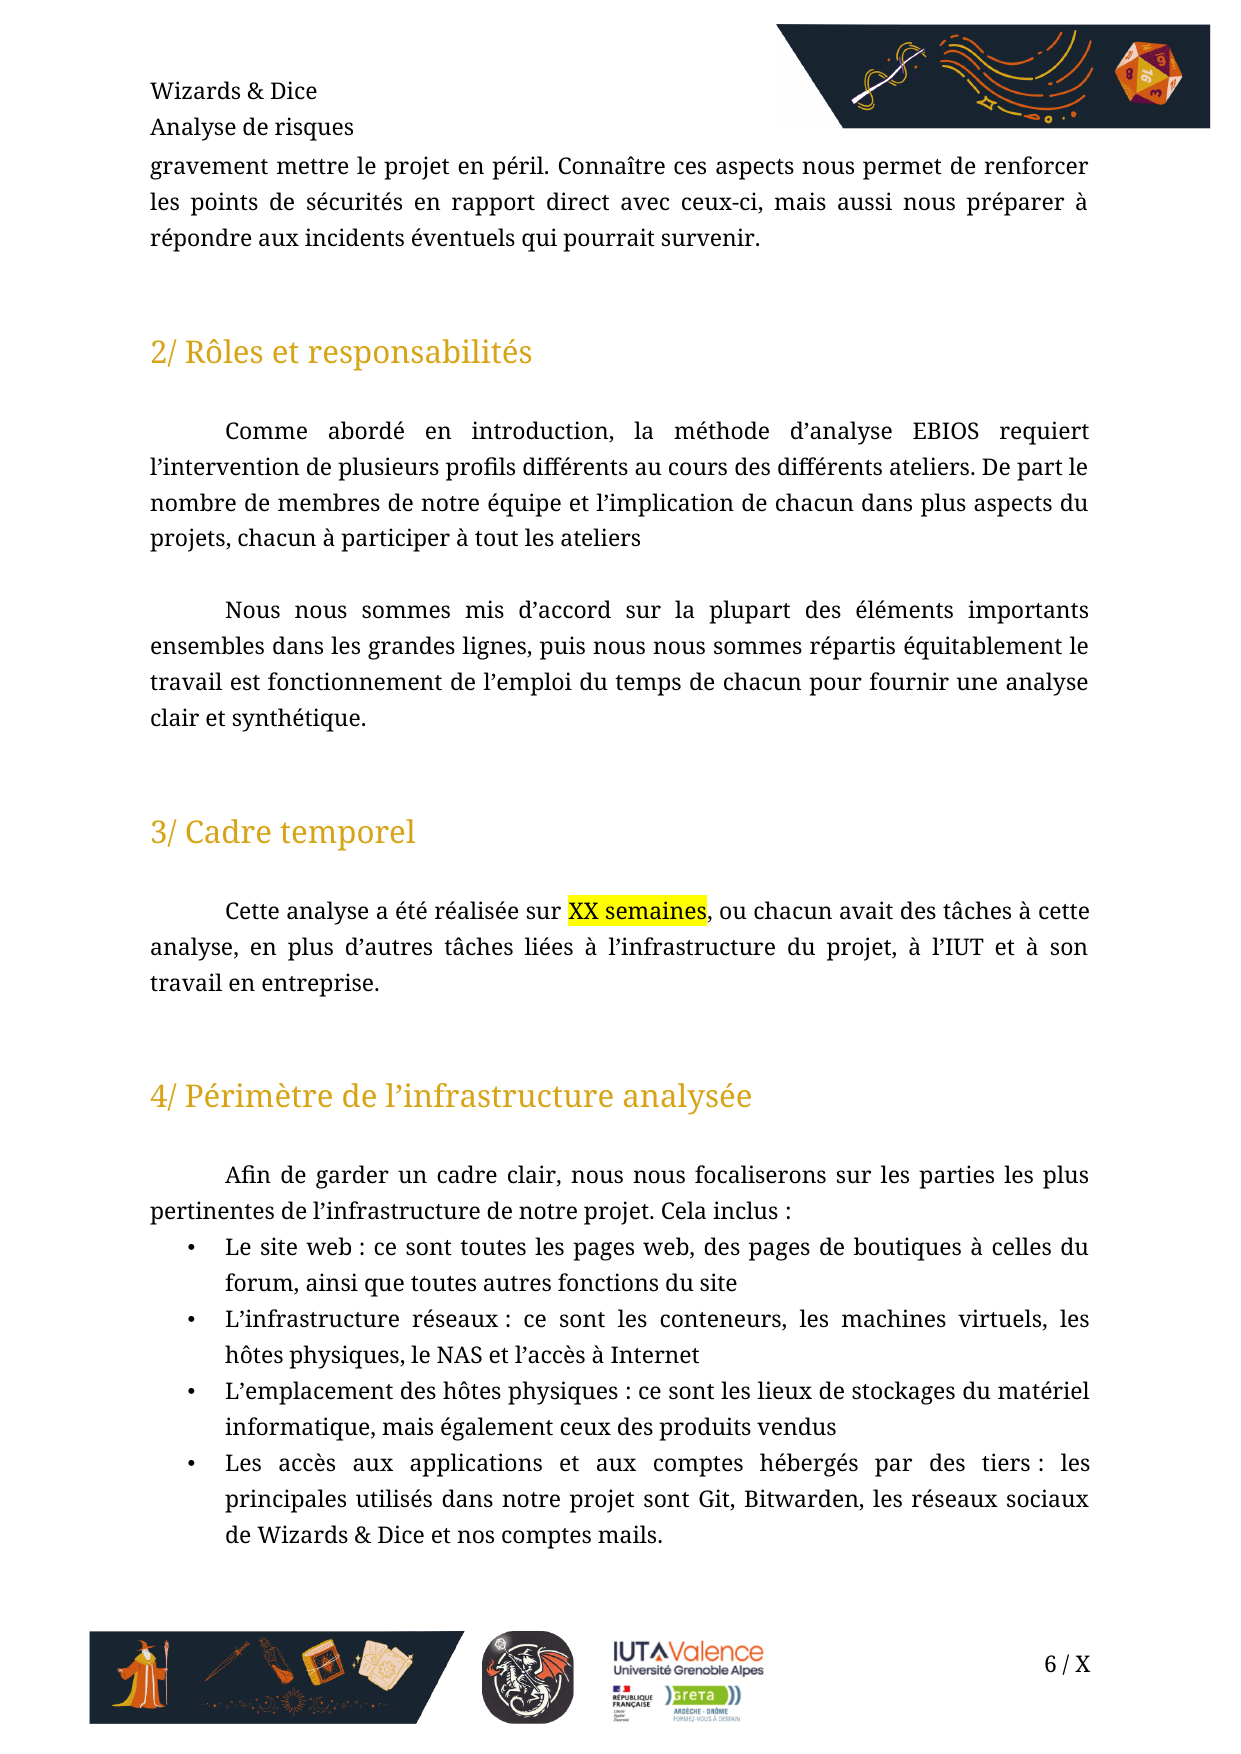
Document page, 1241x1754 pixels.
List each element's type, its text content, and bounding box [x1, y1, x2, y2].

text Cette analyse a été réalisée sur XX semaines, ou chacun avait des tâches à cette analyse, en plus d’autres tâches liées à l’infrastructure du projet, à l’IUT et à son travail en entreprise. [150, 895, 1090, 998]
text Nous nous sommes mis d’accord sur la plupart des éléments importants ensembles dans les grandes lignes, puis nous nous sommes répartis équitablement le travail est fonctionnement de l’emploi du temps de chacun pour fournir une analyse clair et synthétique. [150, 594, 1090, 733]
list Le site web : ce sont toutes les pages web, des pages de boutiques à celles du forum, ainsi que toutes autres fonctions du site [187, 1231, 1090, 1298]
subtitle Périmètre de l’infrastructure analysée [150, 1074, 1090, 1117]
text Comme abordé en introduction, la méthode d’analyse EBIOS requiert l’intervention de plusieurs profils différents au cours des différents ateliers. De part le nombre de membres de notre équipe et l’implication de chacun dans plus aspects du projets, chacun à participer à tout les ateliers [150, 414, 1090, 554]
picture [771, 21, 1218, 131]
picture [81, 1620, 788, 1733]
subtitle Rôles et responsabilités [150, 330, 1090, 372]
subtitle Cadre temporel [150, 810, 1090, 852]
text Afin de garder un cadre clair, nous nous focaliserons sur les parties les plus pertinentes de l’infrastructure de notre projet. Cela inclus : [150, 1159, 1090, 1227]
text gravement mettre le projet en péril. Connaître ces aspects nous permet de renforcer les points de sécurités en rapport direct avec ceux-ci, mais aussi nous préparer à répondre aux incidents éventuels qui pourrait survenir. [150, 150, 1090, 253]
list L’emplacement des hôtes physiques : ce sont les lieux de stockages du matériel informatique, mais également ceux des produits vendus [187, 1375, 1090, 1442]
list Les accès aux applications et aux comptes hébergés par des tiers : les principales utilisés dans notre projet sont Git, Bitwarden, les réseaux sociaux de Wizards & Dice et nos comptes mails. [187, 1447, 1090, 1550]
list L’infrastructure réseaux : ce sont les conteneurs, les machines virtuels, les hôtes physiques, le NAS et l’accès à Internet [187, 1303, 1090, 1370]
